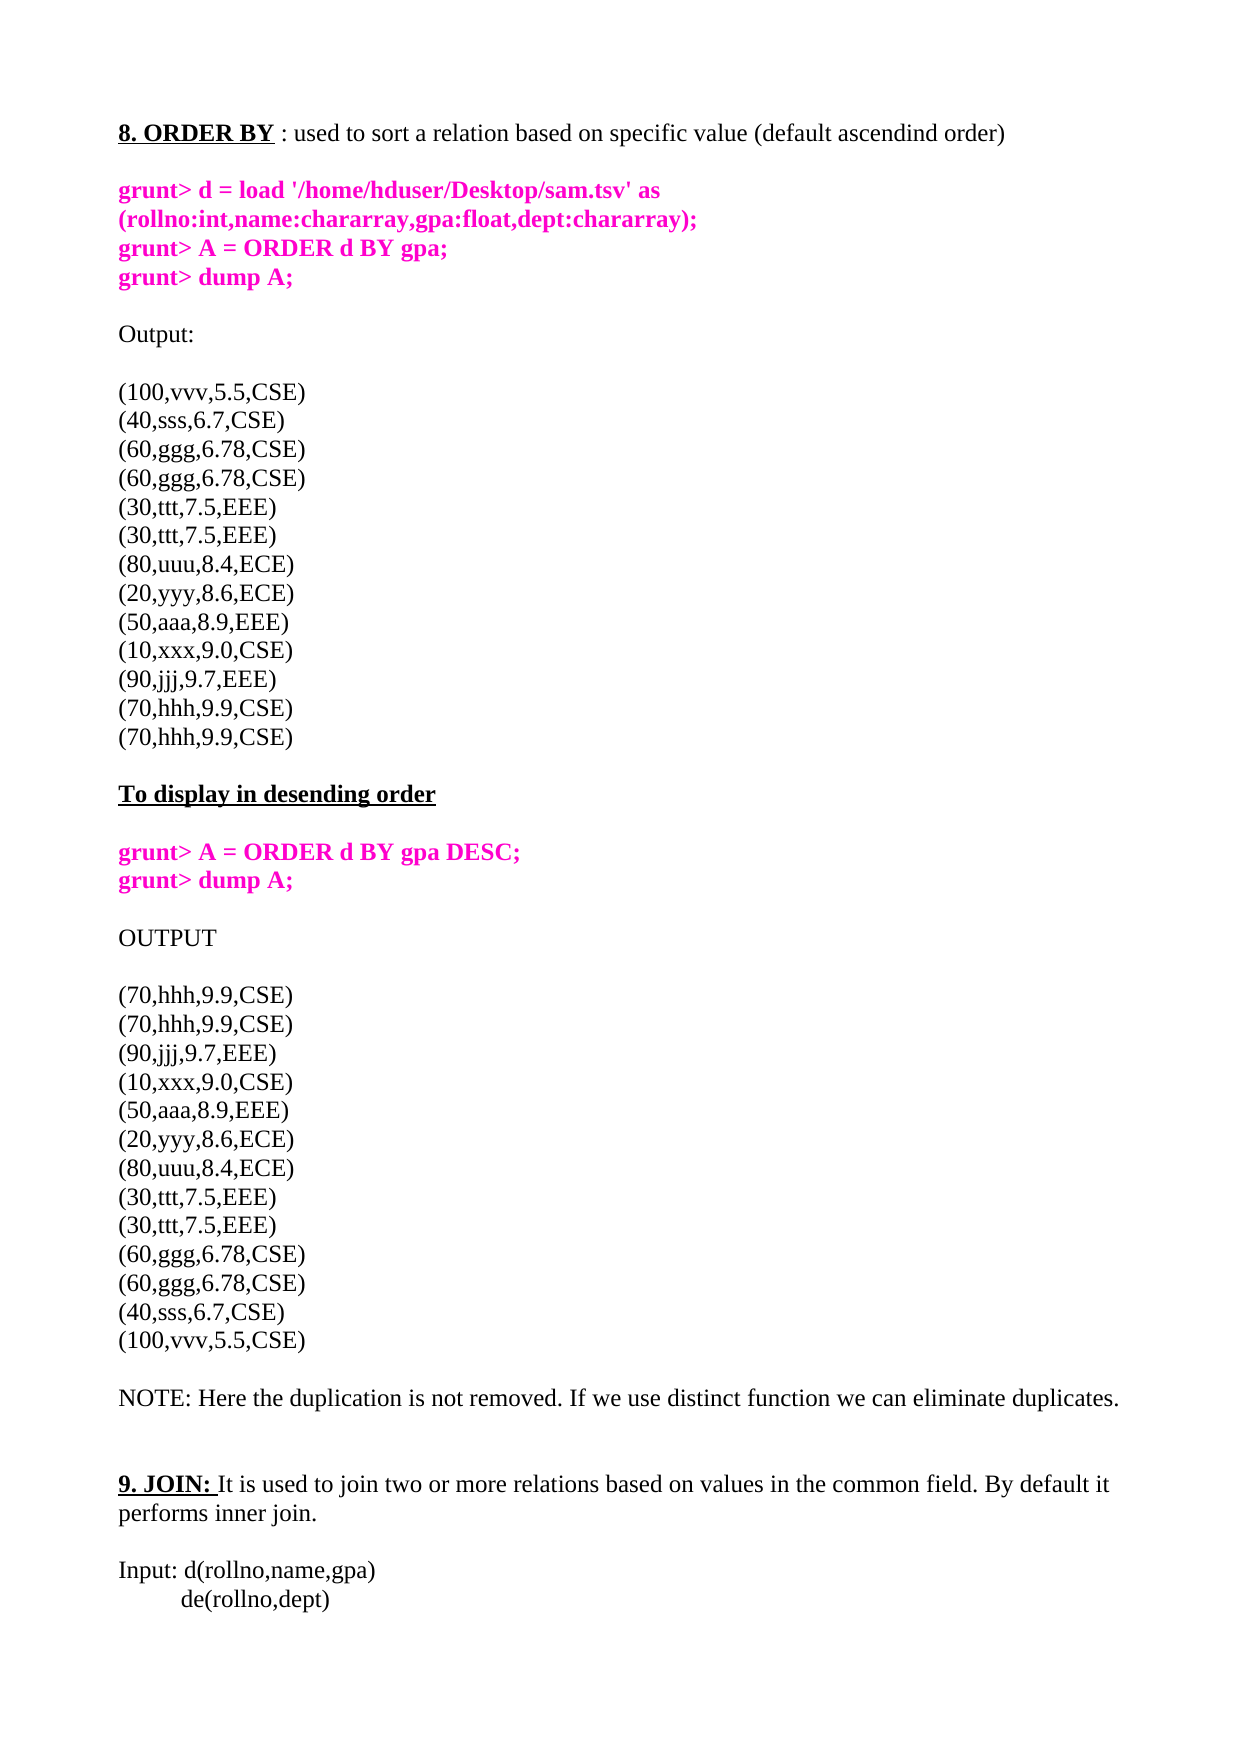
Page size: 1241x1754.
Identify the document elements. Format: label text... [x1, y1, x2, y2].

text grunt> A = ORDER d BY gpa DESC; [118, 837, 1122, 866]
text (20,yyy,8.6,ECE) [118, 578, 1122, 607]
text de(rollno,dept) [118, 1584, 1122, 1613]
text NOTE: Here the duplication is not removed. If we use distinct function we can eliminate duplicates. [118, 1383, 1122, 1412]
text grunt> d = load '/home/hduser/Desktop/sam.tsv' as (rollno:int,name:chararray,gpa:float,dept:chararray); [118, 176, 1122, 233]
text (80,uuu,8.4,ECE) [118, 1153, 1122, 1182]
text (60,ggg,6.78,CSE) [118, 434, 1122, 463]
text (30,ttt,7.5,EEE) [118, 1182, 1122, 1211]
text To display in desending order [118, 779, 1122, 808]
text (70,hhh,9.9,CSE) [118, 722, 1122, 751]
text (10,xxx,9.0,CSE) [118, 636, 1122, 664]
text (50,aaa,8.9,EEE) [118, 607, 1122, 636]
text Output: [118, 319, 1122, 348]
text (60,ggg,6.78,CSE) [118, 1239, 1122, 1268]
text grunt> dump A; [118, 262, 1122, 291]
text (60,ggg,6.78,CSE) [118, 463, 1122, 492]
text (80,uuu,8.4,ECE) [118, 549, 1122, 578]
text (30,ttt,7.5,EEE) [118, 1211, 1122, 1239]
text (20,yyy,8.6,ECE) [118, 1124, 1122, 1153]
text (40,sss,6.7,CSE) [118, 1297, 1122, 1326]
text (100,vvv,5.5,CSE) [118, 377, 1122, 406]
text (90,jjj,9.7,EEE) [118, 1038, 1122, 1067]
text grunt> dump A; [118, 866, 1122, 894]
text Input: d(rollno,name,gpa) [118, 1556, 1122, 1584]
text 8. ORDER BY : used to sort a relation based on specific value (default ascendind order) [118, 118, 1122, 147]
text (60,ggg,6.78,CSE) [118, 1268, 1122, 1297]
text OUTPUT [118, 923, 1122, 952]
text (10,xxx,9.0,CSE) [118, 1067, 1122, 1096]
text (70,hhh,9.9,CSE) [118, 1009, 1122, 1038]
text (50,aaa,8.9,EEE) [118, 1096, 1122, 1124]
text (90,jjj,9.7,EEE) [118, 664, 1122, 693]
text (40,sss,6.7,CSE) [118, 406, 1122, 434]
text grunt> A = ORDER d BY gpa; [118, 233, 1122, 262]
text 9. JOIN: It is used to join two or more relations based on values in the common field. By default it performs inner join. [118, 1469, 1122, 1527]
text (30,ttt,7.5,EEE) [118, 492, 1122, 521]
text (70,hhh,9.9,CSE) [118, 693, 1122, 722]
text (30,ttt,7.5,EEE) [118, 521, 1122, 549]
text (100,vvv,5.5,CSE) [118, 1326, 1122, 1354]
text (70,hhh,9.9,CSE) [118, 981, 1122, 1009]
